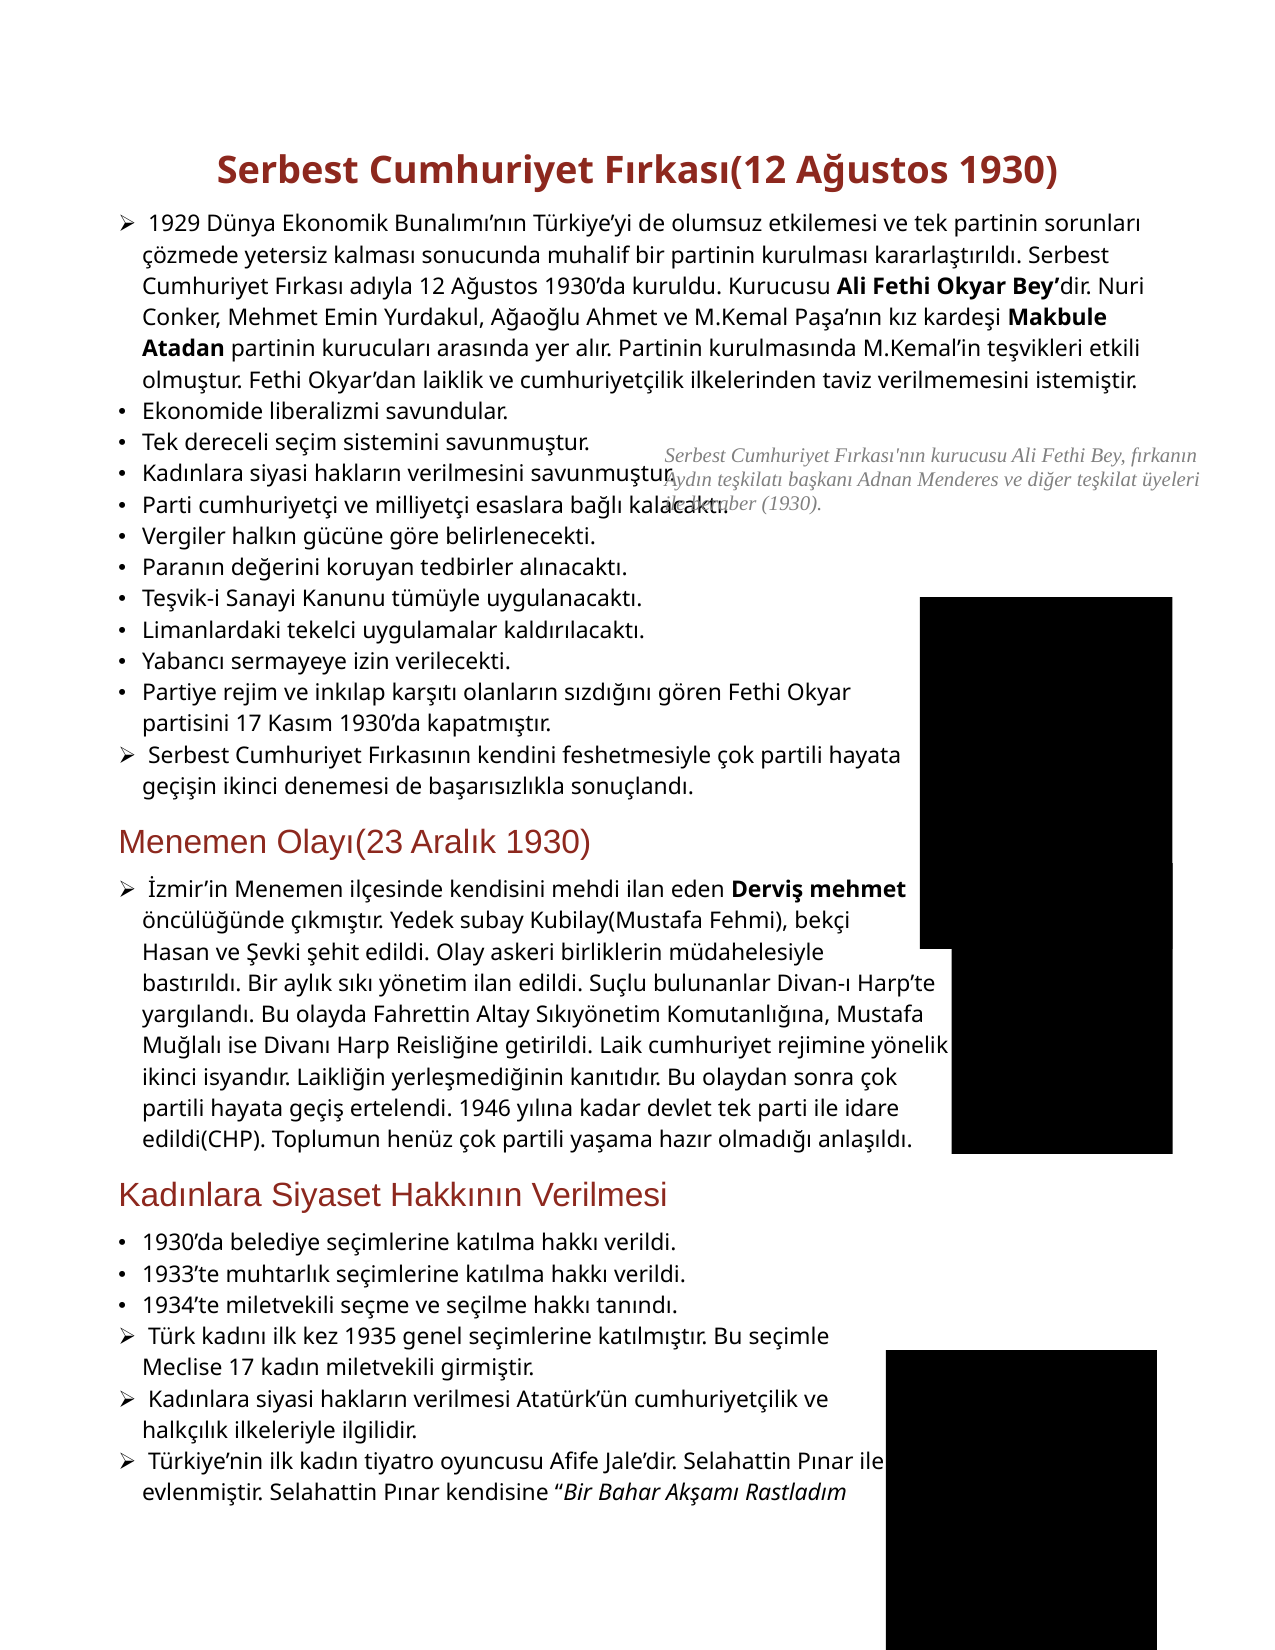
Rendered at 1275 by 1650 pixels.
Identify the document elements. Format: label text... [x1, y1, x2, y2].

list 1929 Dünya Ekonomik Bunalımı’nın Türkiye’yi de olumsuz etkilemesi ve tek partinin sorunları çözmede yetersiz kalması sonucunda muhalif bir partinin kurulması kararlaştırıldı. Serbest Cumhuriyet Fırkası adıyla 12 Ağustos 1930’da kuruldu. Kurucusu Ali Fethi Okyar Bey’dir. Nuri Conker, Mehmet Emin Yurdakul, Ağaoğlu Ahmet ve M.Kemal Paşa’nın kız kardeşi Makbule Atadan partinin kurucuları arasında yer alır. Partinin kurulmasında M.Kemal’in teşvikleri etkili olmuştur. Fethi Okyar’dan laiklik ve cumhuriyetçilik ilkelerinden taviz verilmemesini istemiştir. [118, 207, 1157, 395]
list Vergiler halkın gücüne göre belirlenecekti. [118, 520, 1157, 551]
list Türk kadını ilk kez 1935 genel seçimlerine katılmıştır. Bu seçimle Meclise 17 kadın miletvekili girmiştir. [118, 1320, 1157, 1382]
subtitle Kadınlara Siyaset Hakkının Verilmesi [118, 1175, 1157, 1214]
list Yabancı sermayeye izin verilecekti. [118, 645, 919, 676]
list Limanlardaki tekelci uygulamalar kaldırılacaktı. [118, 613, 919, 645]
list İzmir’in Menemen ilçesinde kendisini mehdi ilan eden Derviş mehmet öncülüğünde çıkmıştır. Yedek subay Kubilay(Mustafa Fehmi), bekçi Hasan ve Şevki şehit edildi. Olay askeri birliklerin müdahelesiyle bastırıldı. Bir aylık sıkı yönetim ilan edildi. Suçlu bulunanlar Divan-ı Harp’te yargılandı. Bu olayda Fahrettin Altay Sıkıyönetim Komutanlığına, Mustafa Muğlalı ise Divanı Harp Reisliğine getirildi. Laik cumhuriyet rejimine yönelik ikinci isyandır. Laikliğin yerleşmediğinin kanıtıdır. Bu olaydan sonra çok partili hayata geçiş ertelendi. 1946 yılına kadar devlet tek parti ile idare edildi(CHP). Toplumun henüz çok partili yaşama hazır olmadığı anlaşıldı. [118, 873, 951, 1154]
list 1934’te miletvekili seçme ve seçilme hakkı tanındı. [118, 1289, 1157, 1320]
list Kadınlara siyasi hakların verilmesini savunmuştur. [118, 457, 1157, 488]
list Tek dereceli seçim sistemini savunmuştur. [118, 426, 1157, 457]
list 1933’te muhtarlık seçimlerine katılma hakkı verildi. [118, 1257, 1157, 1289]
list Partiye rejim ve inkılap karşıtı olanların sızdığını gören Fethi Okyar partisini 17 Kasım 1930’da kapatmıştır. [118, 676, 919, 738]
subtitle Menemen Olayı(23 Aralık 1930) [118, 822, 919, 861]
picture [885, 1350, 1157, 1650]
list 1930’da belediye seçimlerine katılma hakkı verildi. [118, 1226, 1157, 1257]
picture [919, 597, 1173, 1154]
list Teşvik-i Sanayi Kanunu tümüyle uygulanacaktı. [118, 582, 1157, 613]
list Ekonomide liberalizmi savundular. [118, 395, 1157, 426]
list Kadınlara siyasi hakların verilmesi Atatürk’ün cumhuriyetçilik ve halkçılık ilkeleriyle ilgilidir. [118, 1382, 885, 1445]
list Türkiye’nin ilk kadın tiyatro oyuncusu Afife Jale’dir. Selahattin Pınar ile evlenmiştir. Selahattin Pınar kendisine “Bir Bahar Akşamı Rastladım [118, 1445, 885, 1507]
list Paranın değerini koruyan tedbirler alınacaktı. [118, 551, 1157, 582]
list Parti cumhuriyetçi ve milliyetçi esaslara bağlı kalacaktı. [118, 488, 1157, 520]
list Serbest Cumhuriyet Fırkasının kendini feshetmesiyle çok partili hayata geçişin ikinci denemesi de başarısızlıkla sonuçlandı. [118, 738, 919, 801]
